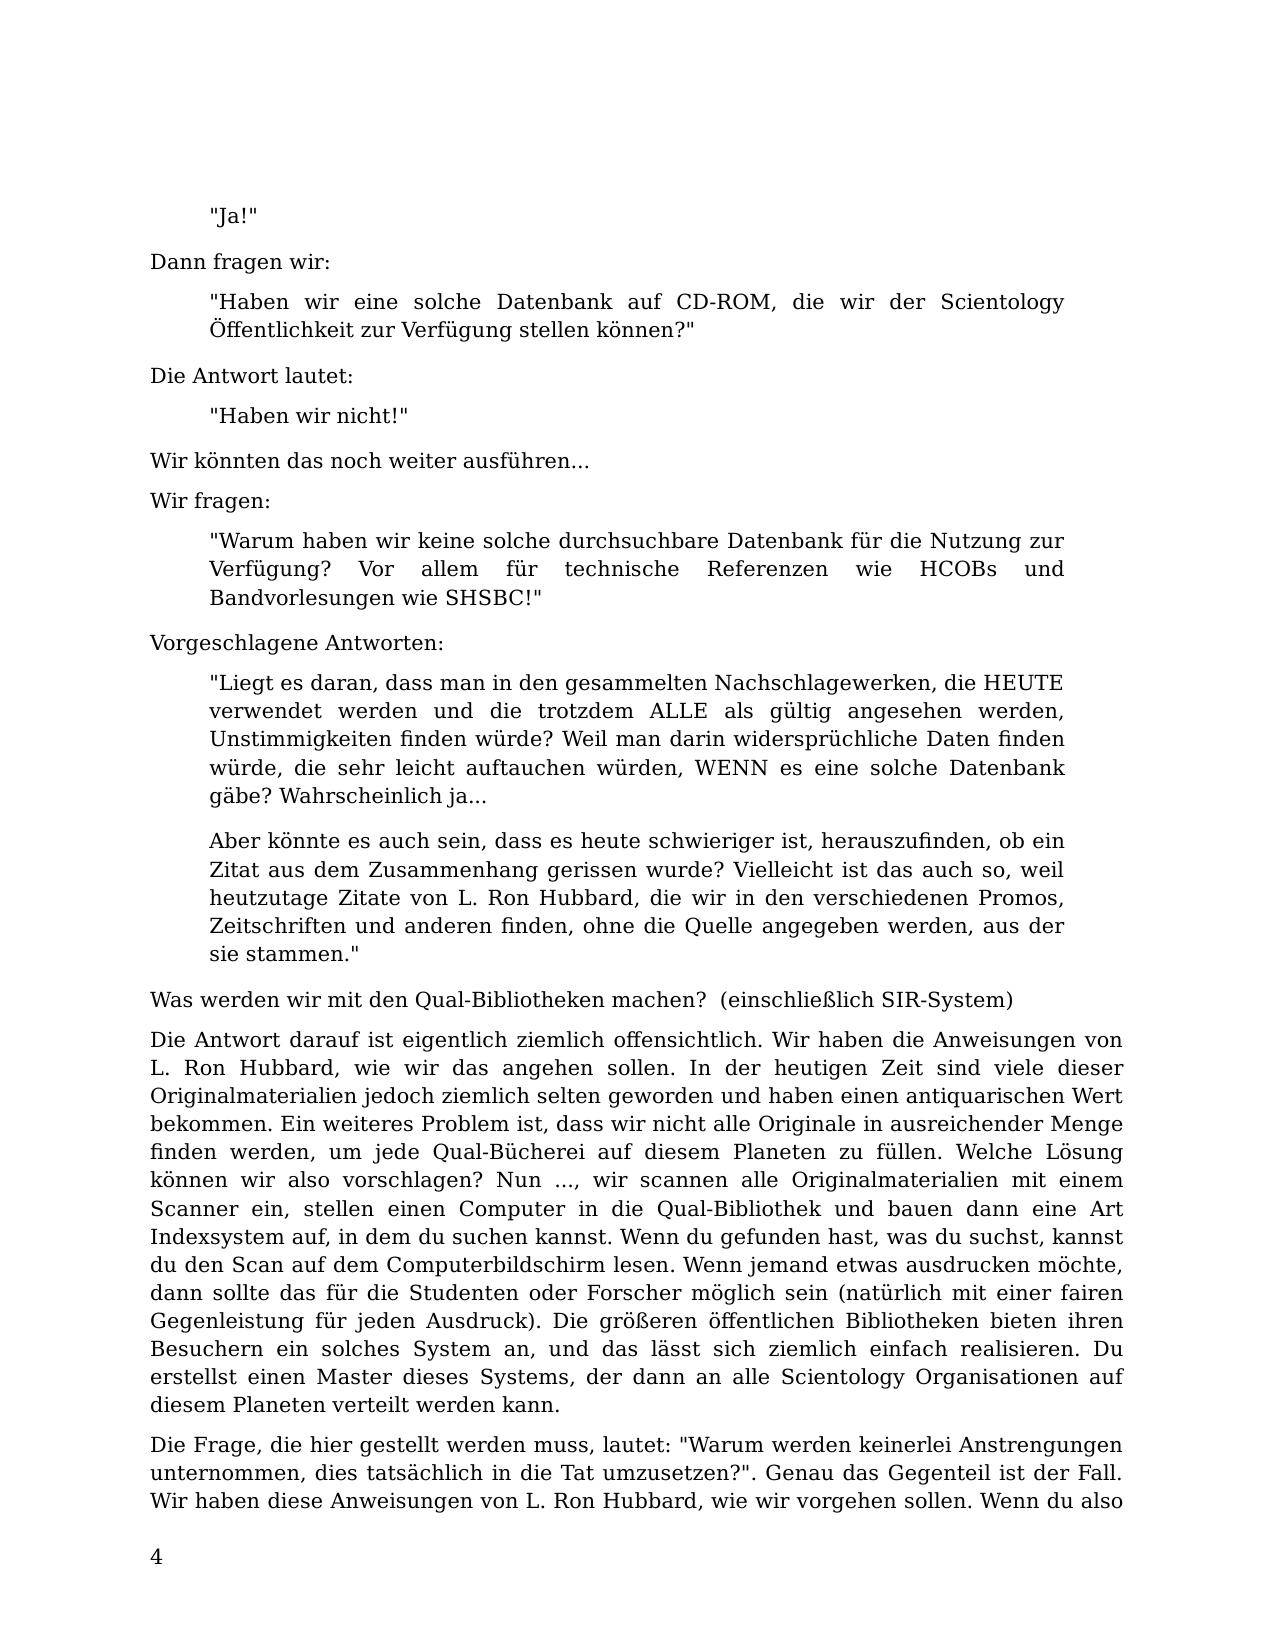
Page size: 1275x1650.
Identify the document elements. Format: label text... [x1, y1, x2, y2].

text "Haben wir eine solche Datenbank auf CD-ROM, die wir der Scientology Öffentlichkeit zur Verfügung stellen können?" [209, 290, 1066, 342]
text "Liegt es daran, dass man in den gesammelten Nachschlagewerken, die HEUTE verwendet werden und die trotzdem ALLE als gültig angesehen werden, Unstimmigkeiten finden würde? Weil man darin widersprüchliche Daten finden würde, die sehr leicht auftauchen würden, WENN es eine solche Datenbank gäbe? Wahrscheinlich ja... [209, 671, 1066, 808]
text "Warum haben wir keine solche durchsuchbare Datenbank für die Nutzung zur Verfügung? Vor allem für technische Referenzen wie HCOBs und Bandvorlesungen wie SHSBC!" [209, 529, 1066, 610]
text Wir fragen: [150, 489, 1125, 514]
text Was werden wir mit den Qual-Bibliotheken machen? (einschließlich SIR-System) [150, 988, 1125, 1012]
text Die Antwort lautet: [150, 364, 1125, 388]
text "Haben wir nicht!" [209, 403, 1066, 428]
text Vorgeschlagene Antworten: [150, 631, 1125, 656]
text Dann fragen wir: [150, 250, 1125, 274]
text Die Frage, die hier gestellt werden muss, lautet: "Warum werden keinerlei Anstrengungen unternommen, dies tatsächlich in die Tat umzusetzen?". Genau das Gegenteil ist der Fall. Wir haben diese Anweisungen von L. Ron Hubbard, wie wir vorgehen sollen. Wenn du also [150, 1433, 1125, 1514]
text Die Antwort darauf ist eigentlich ziemlich offensichtlich. Wir haben die Anweisungen von L. Ron Hubbard, wie wir das angehen sollen. In der heutigen Zeit sind viele dieser Originalmaterialien jedoch ziemlich selten geworden und haben einen antiquarischen Wert bekommen. Ein weiteres Problem ist, dass wir nicht alle Originale in ausreichender Menge finden werden, um jede Qual-Bücherei auf diesem Planeten zu füllen. Welche Lösung können wir also vorschlagen? Nun ..., wir scannen alle Originalmaterialien mit einem Scanner ein, stellen einen Computer in die Qual-Bibliothek und bauen dann eine Art Indexsystem auf, in dem du suchen kannst. Wenn du gefunden hast, was du suchst, kannst du den Scan auf dem Computerbildschirm lesen. Wenn jemand etwas ausdrucken möchte, dann sollte das für die Studenten oder Forscher möglich sein (natürlich mit einer fairen Gegenleistung für jeden Ausdruck). Die größeren öffentlichen Bibliotheken bieten ihren Besuchern ein solches System an, und das lässt sich ziemlich einfach realisieren. Du erstellst einen Master dieses Systems, der dann an alle Scientology Organisationen auf diesem Planeten verteilt werden kann. [150, 1028, 1125, 1418]
text Aber könnte es auch sein, dass es heute schwieriger ist, herauszufinden, ob ein Zitat aus dem Zusammenhang gerissen wurde? Vielleicht ist das auch so, weil heutzutage Zitate von L. Ron Hubbard, die wir in den verschiedenen Promos, Zeitschriften und anderen finden, ohne die Quelle angegeben werden, aus der sie stammen." [209, 829, 1066, 966]
text "Ja!" [209, 204, 1066, 228]
text Wir könnten das noch weiter ausführen... [150, 449, 1125, 474]
